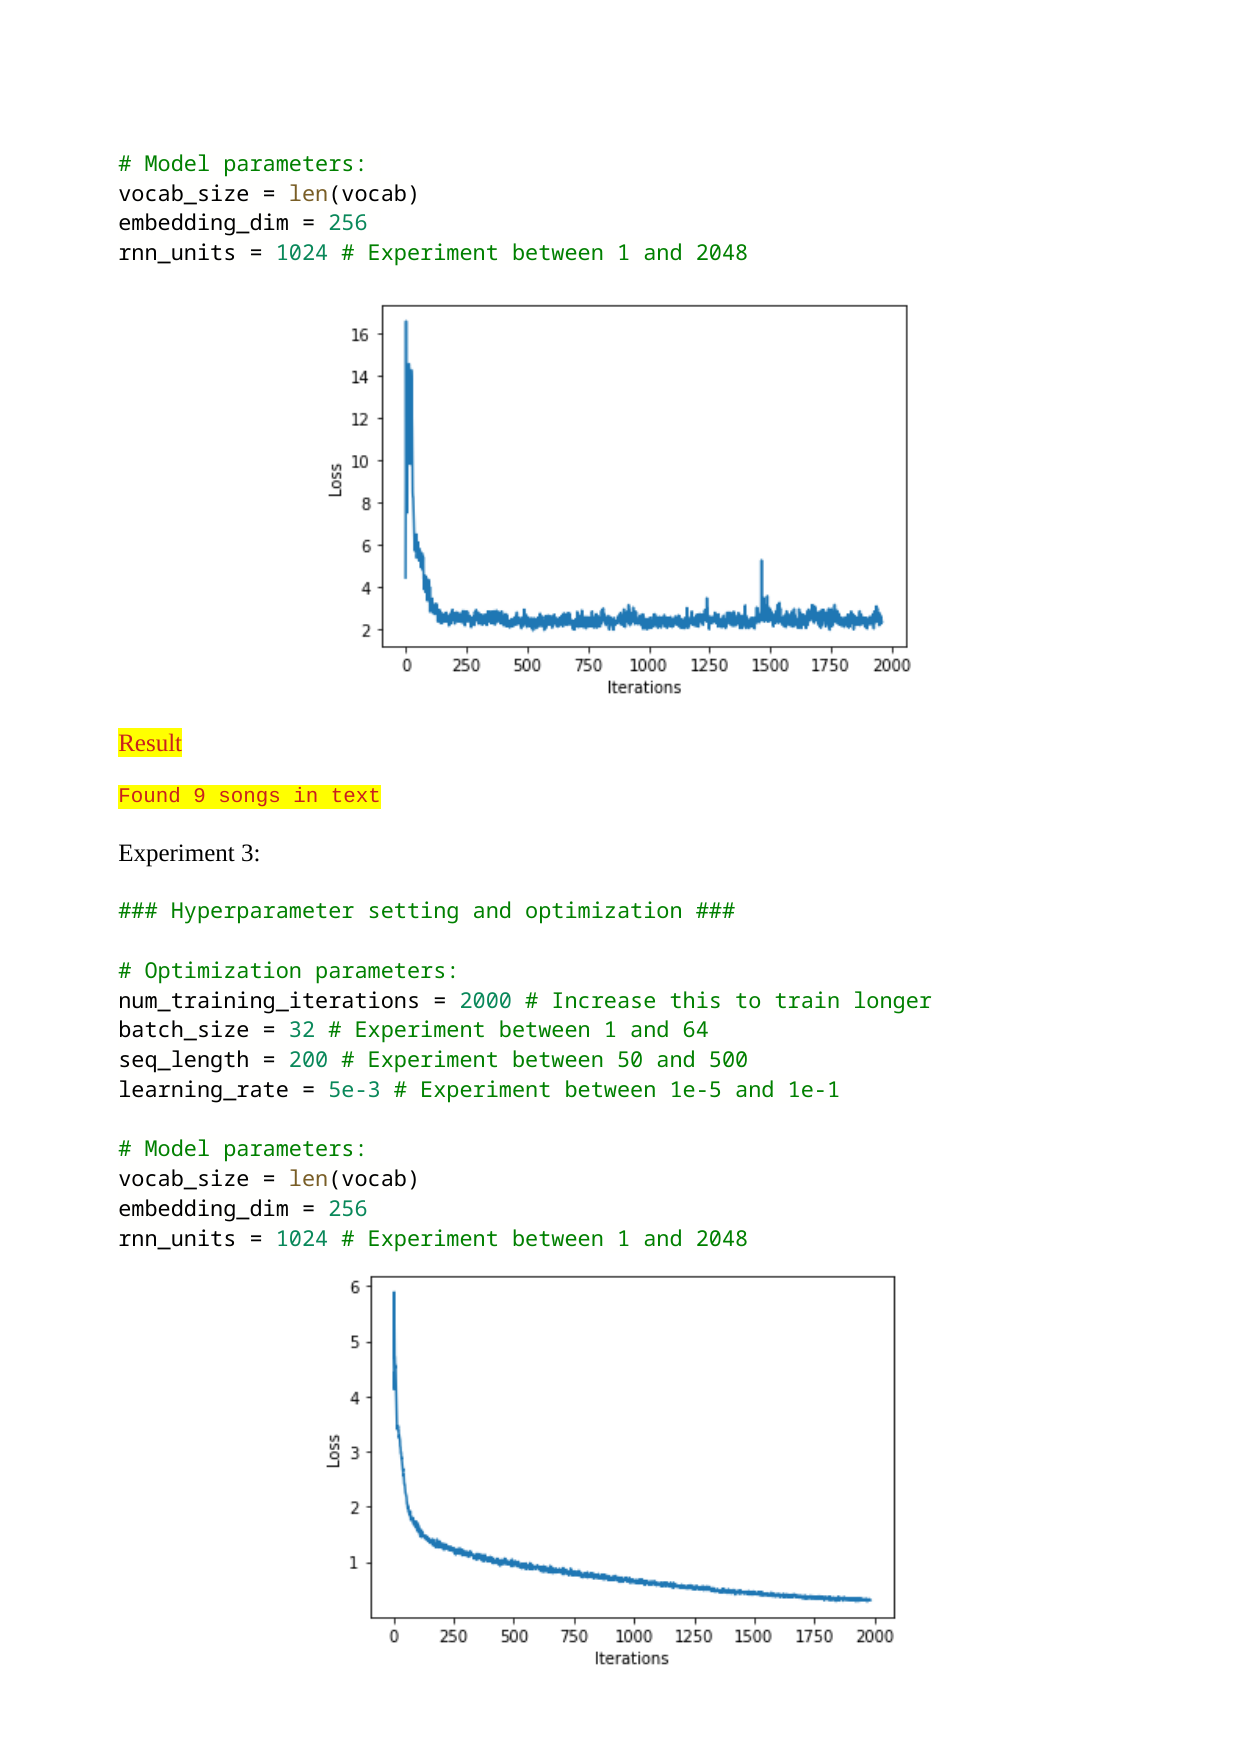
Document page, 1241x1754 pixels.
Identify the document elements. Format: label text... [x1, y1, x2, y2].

text # Optimization parameters: [118, 955, 1122, 984]
text ### Hyperparameter setting and optimization ### [118, 895, 1122, 925]
text batch_size = 32 # Experiment between 1 and 64 [118, 1014, 1122, 1044]
picture [317, 1267, 905, 1677]
text num_training_iterations = 2000 # Increase this to train longer [118, 984, 1122, 1014]
text rnn_units = 1024 # Experiment between 1 and 2048 [118, 1223, 1122, 1253]
text vocab_size = len(vocab) [118, 1163, 1122, 1193]
text vocab_size = len(vocab) [118, 178, 1122, 207]
text rnn_units = 1024 # Experiment between 1 and 2048 [118, 237, 1122, 267]
text embedding_dim = 256 [118, 207, 1122, 237]
text Experiment 3: [118, 838, 1122, 867]
text Found 9 songs in text [118, 785, 1122, 809]
text Result [118, 728, 1122, 757]
picture [318, 296, 922, 706]
text seq_length = 200 # Experiment between 50 and 500 [118, 1044, 1122, 1074]
text # Model parameters: [118, 148, 1122, 178]
text embedding_dim = 256 [118, 1193, 1122, 1223]
text # Model parameters: [118, 1133, 1122, 1163]
text learning_rate = 5e-3 # Experiment between 1e-5 and 1e-1 [118, 1074, 1122, 1104]
